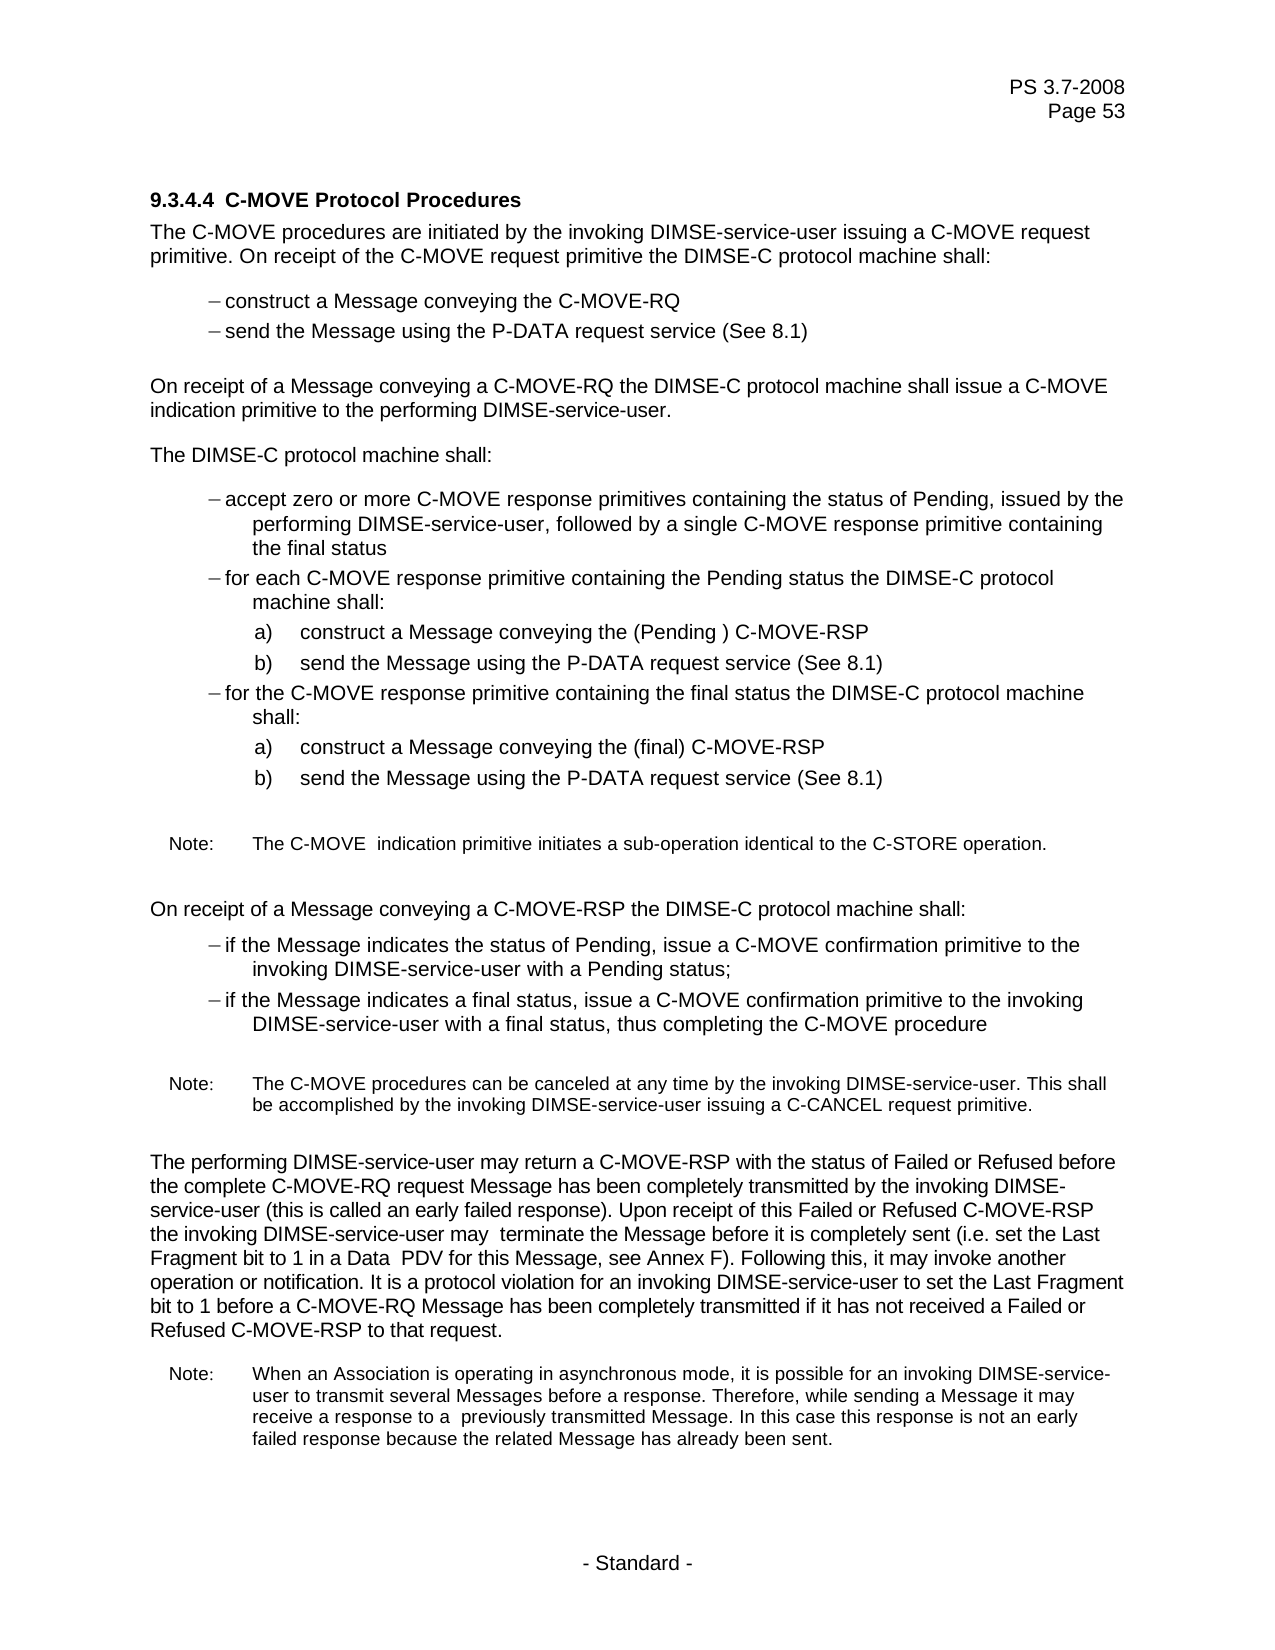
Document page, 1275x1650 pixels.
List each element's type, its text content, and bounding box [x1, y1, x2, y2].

text  send the Message using the P-DATA request service (See 8.1) [206, 319, 1125, 367]
text  accept zero or more C-MOVE response primitives containing the status of Pending, issued by the performing DIMSE-service-user, followed by a single C-MOVE response primitive containing the final status [206, 487, 1125, 559]
text a) construct a Message conveying the (final) C-MOVE-RSP [254, 735, 1125, 759]
text On receipt of a Message conveying a C-MOVE-RQ the DIMSE-C protocol machine shall issue a C-MOVE indication primitive to the performing DIMSE-service-user. [150, 373, 1125, 422]
subtitle 9.3.4.4 C-MOVE Protocol Procedures [150, 187, 1125, 212]
text  if the Message indicates a final status, issue a C-MOVE confirmation primitive to the invoking DIMSE-service-user with a final status, thus completing the C-MOVE procedure [206, 988, 1125, 1036]
text  for the C-MOVE response primitive containing the final status the DIMSE-C protocol machine shall: [206, 681, 1125, 729]
text Note: The C-MOVE indication primitive initiates a sub-operation identical to the C-STORE operation. [169, 832, 1125, 854]
text b) send the Message using the P-DATA request service (See 8.1) [254, 766, 1125, 789]
text Note When an Association is operating in asynchronous mode, it is possible for an invoking DIMSE-service-user to transmit several Messages before a response. Therefore, while sending a Message it may receive a response to a previously transmitted Message. In this case this response is not an early failed response because the related Message has already been sent. [169, 1363, 1125, 1449]
text  for each C-MOVE response primitive containing the Pending status the DIMSE-C protocol machine shall: [206, 566, 1125, 614]
text Note The C-MOVE procedures can be canceled at any time by the invoking DIMSE-service-user. This shall be accomplished by the invoking DIMSE-service-user issuing a C-CANCEL request primitive. [169, 1072, 1125, 1116]
text On receipt of a Message conveying a C-MOVE-RSP the DIMSE-C protocol machine shall: [150, 897, 1125, 921]
text  if the Message indicates the status of Pending, issue a C-MOVE confirmation primitive to the invoking DIMSE-service-user with a Pending status; [206, 933, 1125, 981]
text The C-MOVE procedures are initiated by the invoking DIMSE-service-user issuing a C-MOVE request primitive. On receipt of the C-MOVE request primitive the DIMSE-C protocol machine shall: [150, 220, 1125, 268]
text The DIMSE-C protocol machine shall: [150, 442, 1125, 467]
text b) send the Message using the P-DATA request service (See 8.1) [254, 651, 1125, 674]
text a) construct a Message conveying the (Pending ) C-MOVE-RSP [254, 620, 1125, 644]
text  construct a Message conveying the C-MOVE-RQ [206, 289, 1125, 313]
text The performing DIMSE-service-user may return a C-MOVE-RSP with the status of Failed or Refused before the complete C-MOVE-RQ request Message has been completely transmitted by the invoking DIMSE-service-user (this is called an early failed response). Upon receipt of this Failed or Refused C-MOVE-RSP the invoking DIMSE-service-user may terminate the Message before it is completely sent (i.e. set the Last Fragment bit to 1 in a Data PDV for this Message, see Annex F). Following this, it may invoke another operation or notification. It is a protocol violation for an invoking DIMSE-service-user to set the Last Fragment bit to 1 before a C-MOVE-RQ Message has been completely transmitted if it has not received a Failed or Refused C-MOVE-RSP to that request. [150, 1149, 1125, 1342]
